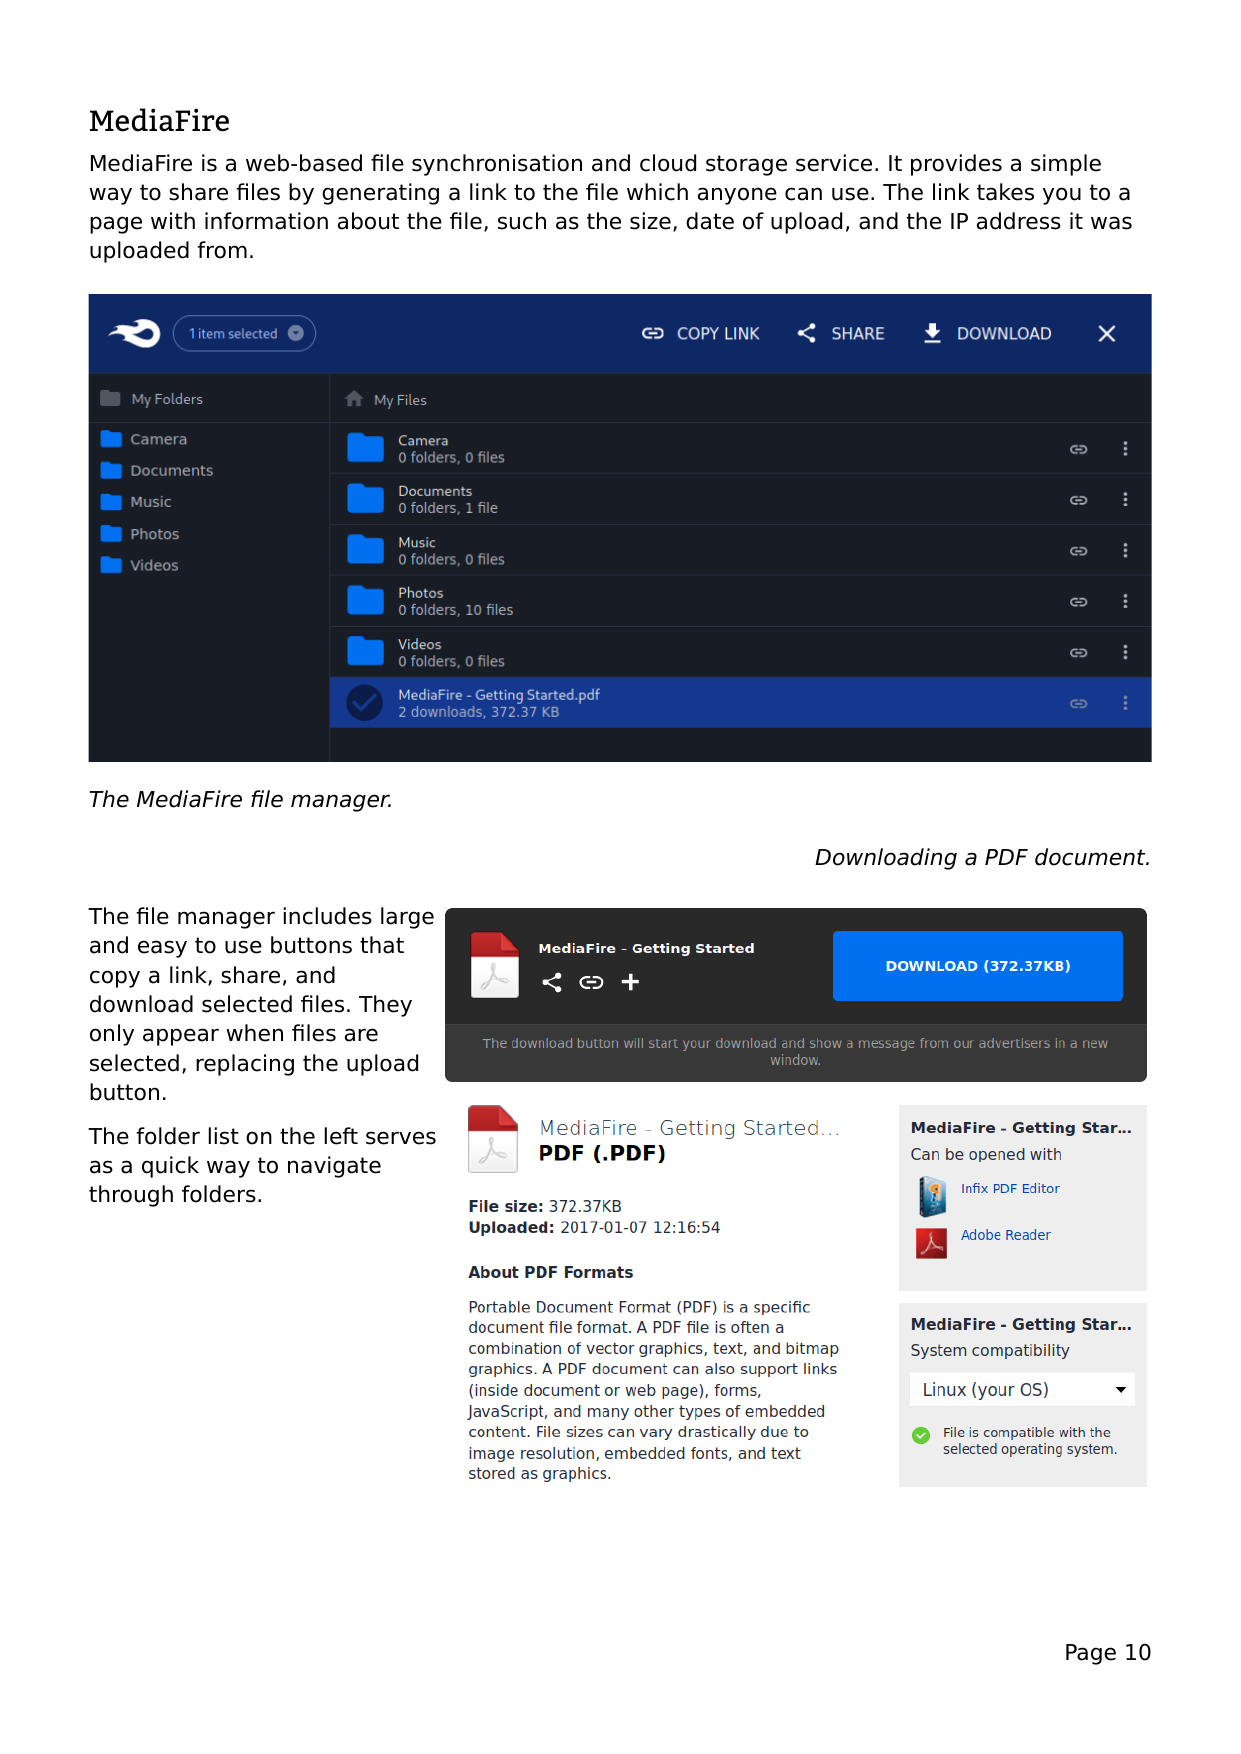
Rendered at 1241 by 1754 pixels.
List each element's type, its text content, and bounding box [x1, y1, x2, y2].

text The folder list on the left serves as a quick way to navigate through folders. [88, 1124, 438, 1208]
picture [88, 294, 1152, 762]
text MediaFire is a web-based file synchronisation and cloud storage service. It provides a simple way to share files by generating a link to the file which anyone can use. The link takes you to a page with information about the file, such as the size, date of upload, and the IP address it was uploaded from. [88, 151, 1152, 264]
text The MediaFire file manager. [88, 762, 1152, 813]
text The file manager includes large and easy to use buttons that copy a link, share, and download selected files. They only appear when files are selected, replacing the upload button. [88, 904, 438, 1106]
text Downloading a PDF document. [438, 845, 1152, 896]
picture [813, 896, 1152, 1493]
subtitle MediaFire [88, 103, 1152, 138]
